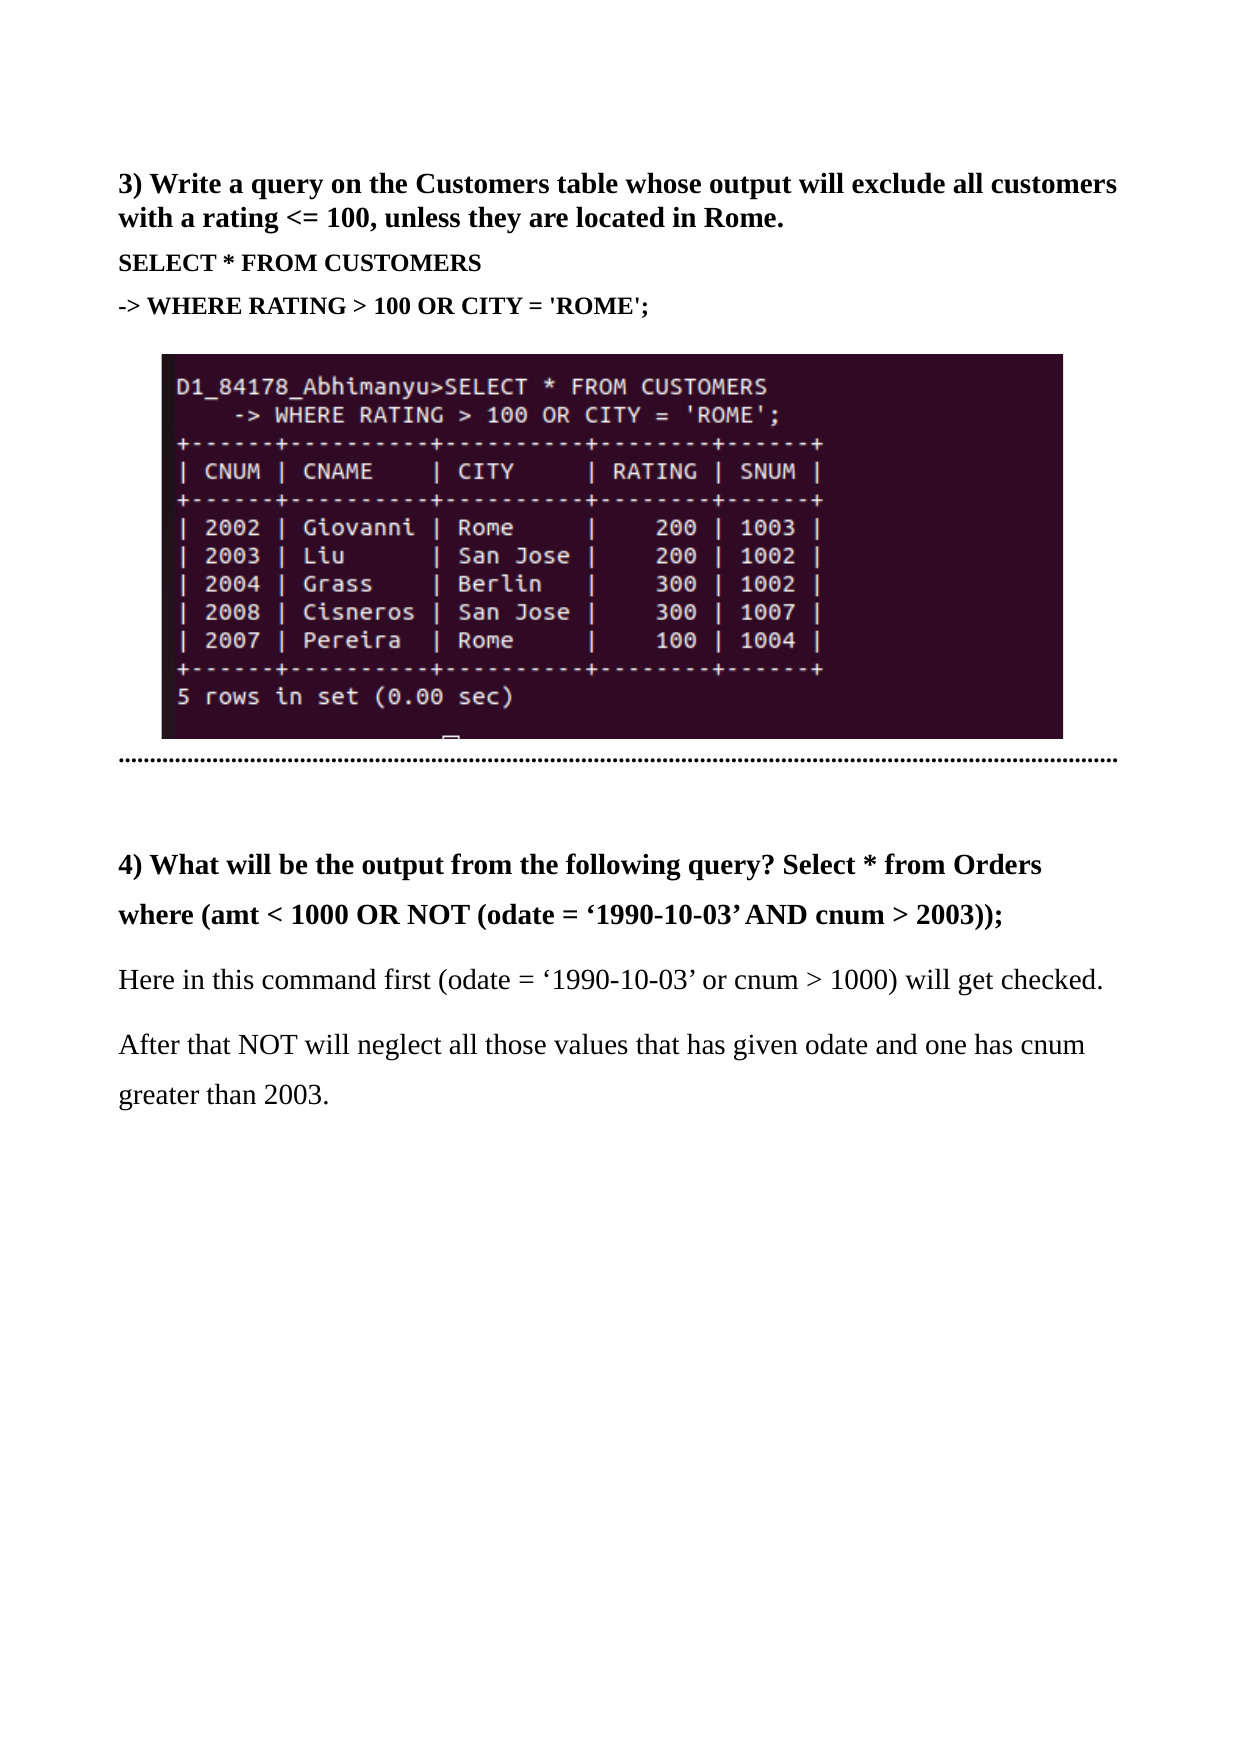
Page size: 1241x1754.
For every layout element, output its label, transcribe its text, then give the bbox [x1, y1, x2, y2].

text 4) What will be the output from the following query? Select * from Orders where (amt < 1000 OR NOT (odate = ‘1990-10-03’ AND cnum > 2003)); [118, 847, 1122, 931]
text SELECT * FROM CUSTOMERS [118, 248, 1122, 277]
text -> WHERE RATING > 100 OR CITY = 'ROME'; [118, 291, 1122, 320]
text After that NOT will neglect all those values that has given odate and one has cnum greater than 2003. [118, 1027, 1122, 1111]
text ................................................................................................................................................................ [118, 334, 1122, 767]
text Here in this command first (odate = ‘1990-10-03’ or cnum > 1000) will get checked. [118, 962, 1122, 996]
picture [161, 354, 1064, 739]
text 3) Write a query on the Customers table whose output will exclude all customers with a rating <= 100, unless they are located in Rome. [118, 166, 1122, 233]
